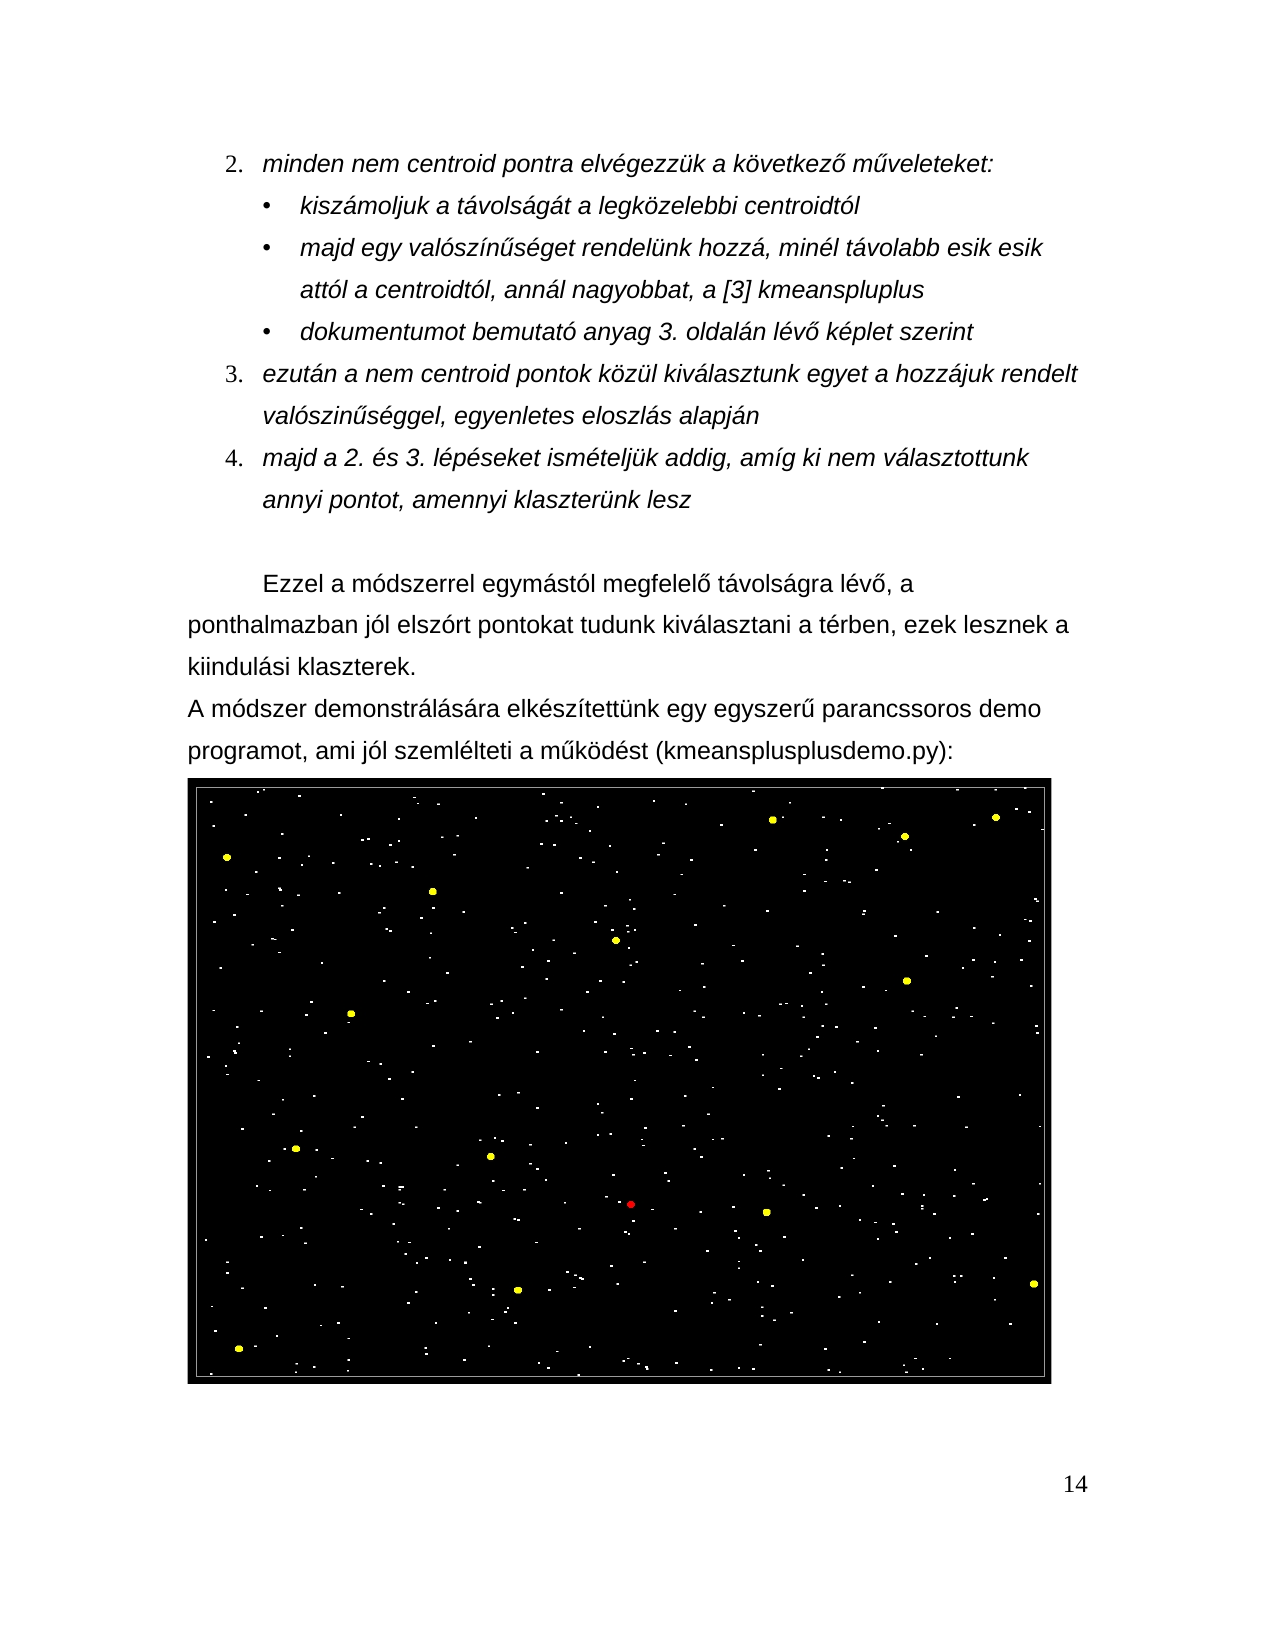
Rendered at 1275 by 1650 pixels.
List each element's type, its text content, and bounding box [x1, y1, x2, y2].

picture [187, 778, 1052, 1384]
list minden nem centroid pontra elvégezzük a következő műveleteket: [225, 150, 1087, 178]
list majd egy valószínűséget rendelünk hozzá, minél távolabb esik esik attól a centroidtól, annál nagyobbat, a [3] kmeanspluplus [262, 234, 1087, 304]
list ezután a nem centroid pontok közül kiválasztunk egyet a hozzájuk rendelt valószinűséggel, egyenletes eloszlás alapján [225, 360, 1087, 430]
list majd a 2. és 3. lépéseket ismételjük addig, amíg ki nem választottunk annyi pontot, amennyi klaszterünk lesz [225, 444, 1087, 513]
text Ezzel a módszerrel egymástól megfelelő távolságra lévő, a ponthalmazban jól elszórt pontokat tudunk kiválasztani a térben, ezek lesznek a kiindulási klaszterek. [187, 569, 1087, 681]
list kiszámoljuk a távolságát a legközelebbi centroidtól [262, 192, 1087, 220]
list dokumentumot bemutató anyag 3. oldalán lévő képlet szerint [262, 318, 1087, 346]
text A módszer demonstrálására elkészítettünk egy egyszerű parancssoros demo programot, ami jól szemlélteti a működést (kmeansplusplusdemo.py): [187, 695, 1087, 765]
